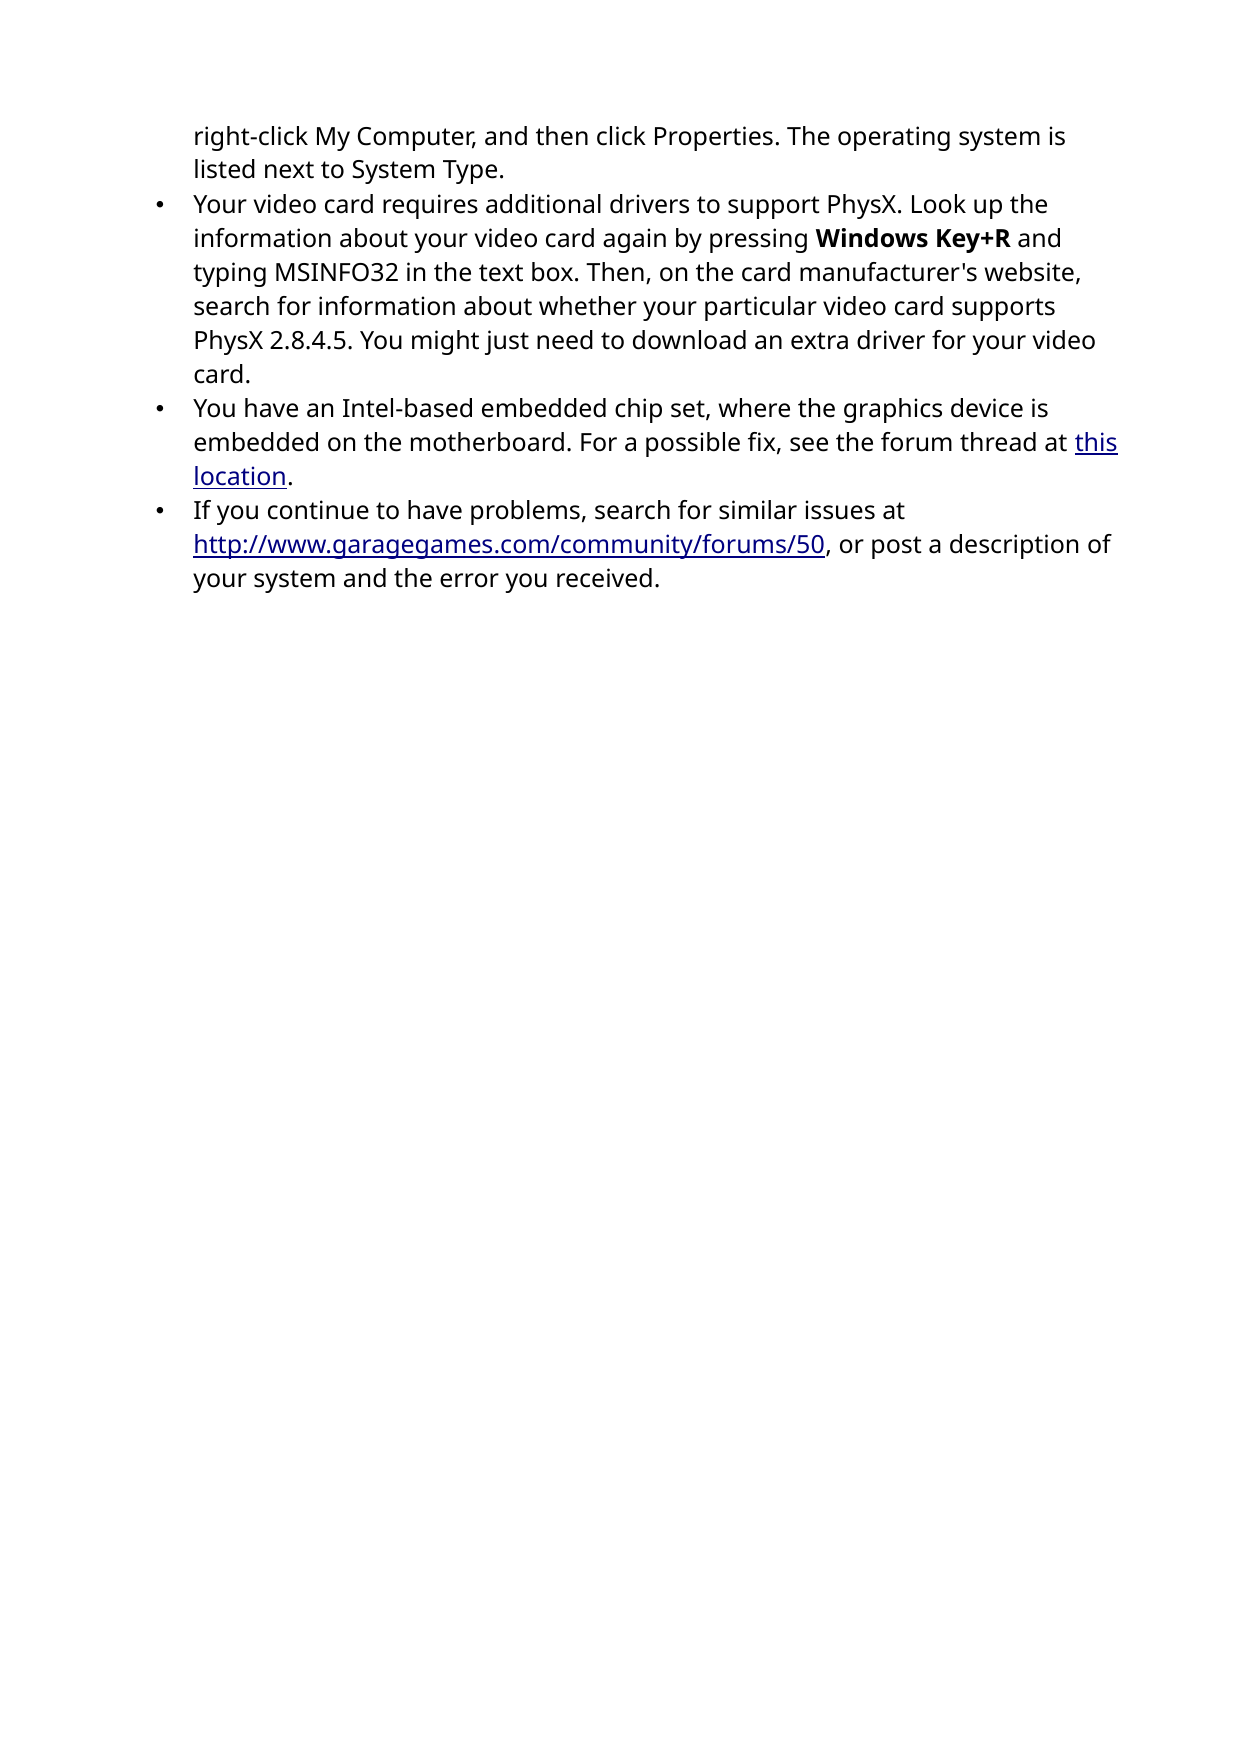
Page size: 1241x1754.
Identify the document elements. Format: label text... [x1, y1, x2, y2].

list You have an Intel-based embedded chip set, where the graphics device is embedded on the motherboard. For a possible fix, see the forum thread at this location. [156, 391, 1122, 493]
list If you continue to have problems, search for similar issues at http://www.garagegames.com/community/forums/50, or post a description of your system and the error you received. [156, 493, 1122, 595]
list Your video card requires additional drivers to support PhysX. Look up the information about your video card again by pressing Windows Key+R and typing MSINFO32 in the text box. Then, on the card manufacturer's website, search for information about whether your particular video card supports PhysX 2.8.4.5. You might just need to download an extra driver for your video card. [156, 186, 1122, 391]
list right-click My Computer, and then click Properties. The operating system is listed next to System Type. [156, 118, 1122, 186]
